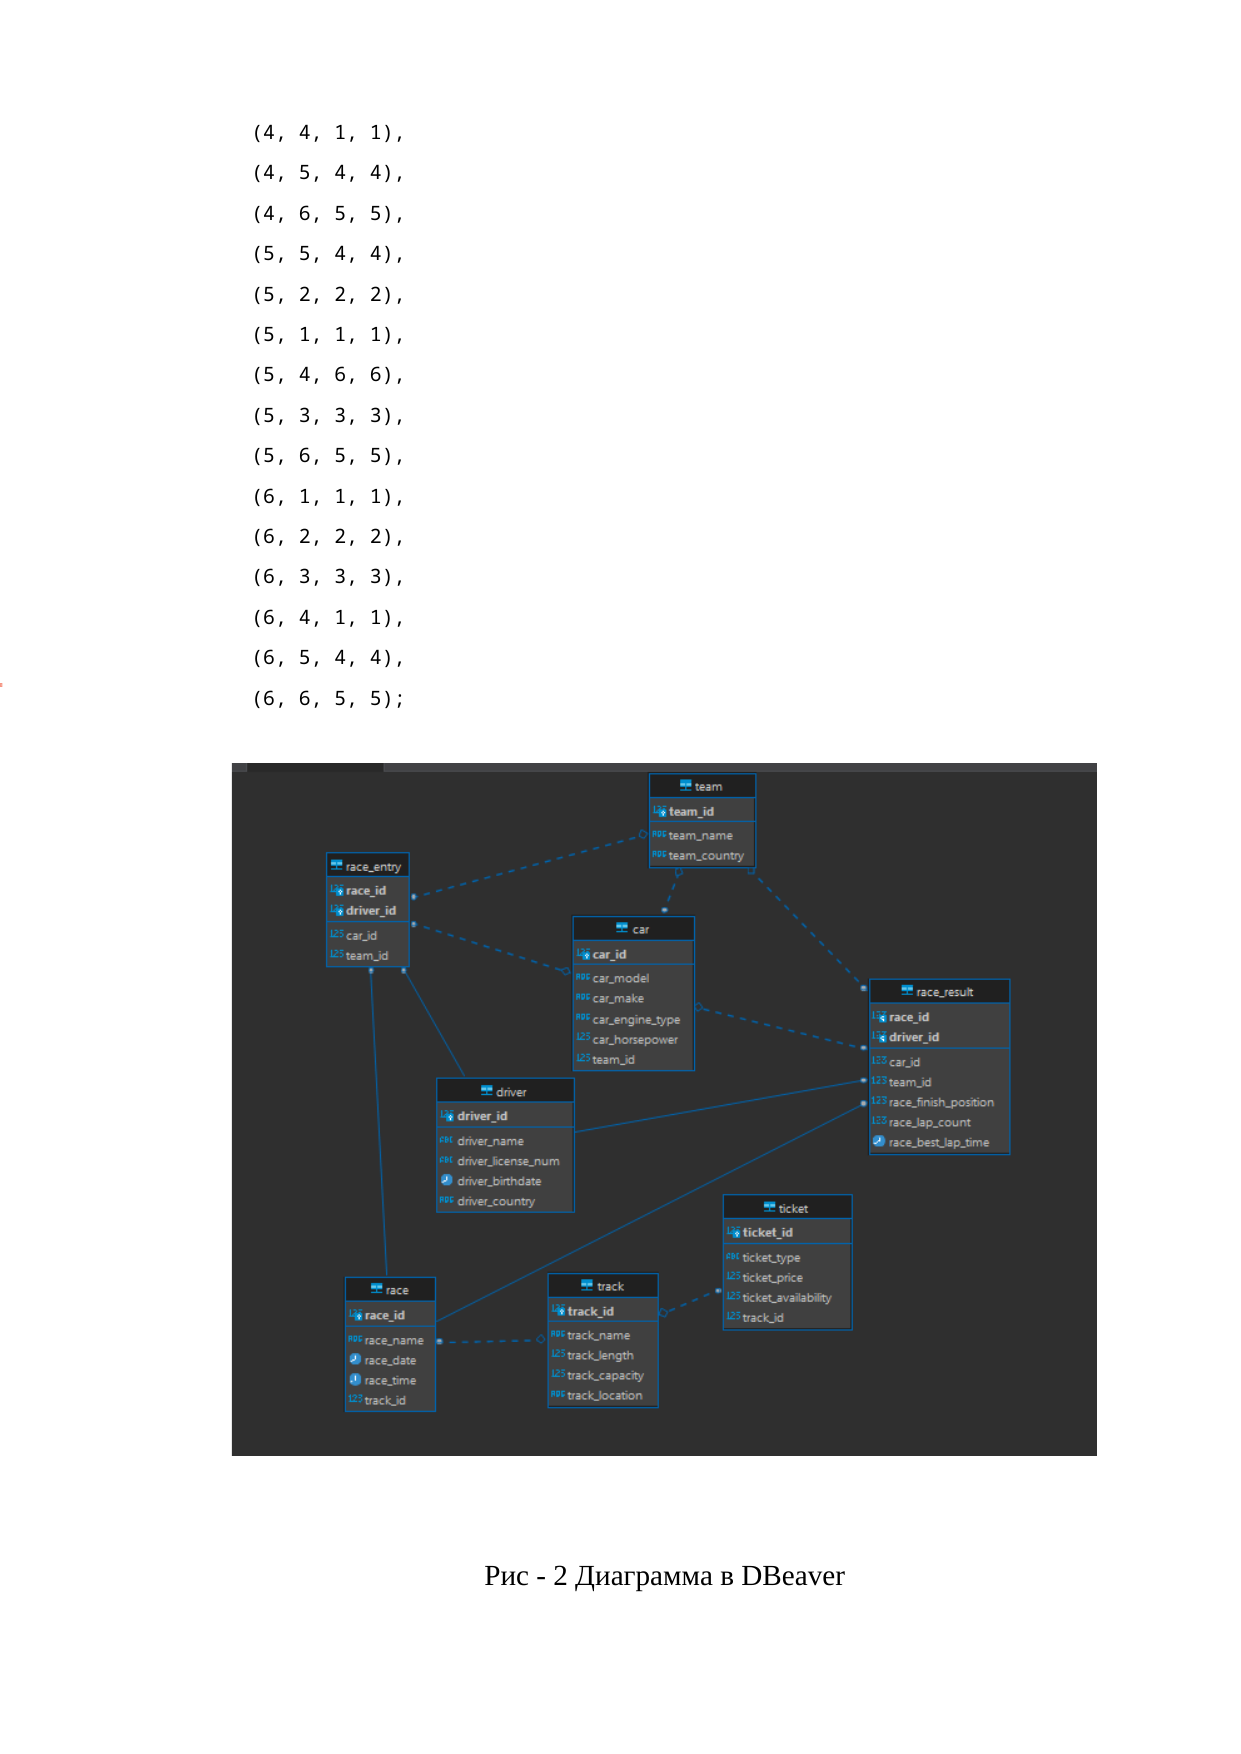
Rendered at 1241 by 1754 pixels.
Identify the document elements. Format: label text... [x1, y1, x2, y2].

text (5, 4, 6, 6), [177, 361, 1152, 388]
text (5, 2, 2, 2), [177, 280, 1152, 307]
text (5, 6, 5, 5), [177, 441, 1152, 468]
text (5, 3, 3, 3), [177, 401, 1152, 428]
text (6, 5, 4, 4), [177, 643, 1152, 671]
text Рис - 2 Диаграмма в DBeaver [177, 1558, 1152, 1592]
text (5, 1, 1, 1), [177, 320, 1152, 347]
text (6, 4, 1, 1), [177, 603, 1152, 630]
picture [231, 763, 1097, 1456]
text (5, 5, 4, 4), [177, 239, 1152, 266]
text (4, 6, 5, 5), [177, 199, 1152, 226]
text (6, 3, 3, 3), [177, 563, 1152, 590]
text (6, 6, 5, 5); [177, 684, 1152, 711]
text (6, 1, 1, 1), [177, 482, 1152, 509]
text (6, 2, 2, 2), [177, 522, 1152, 549]
text (4, 4, 1, 1), [177, 118, 1152, 145]
text (4, 5, 4, 4), [177, 158, 1152, 186]
